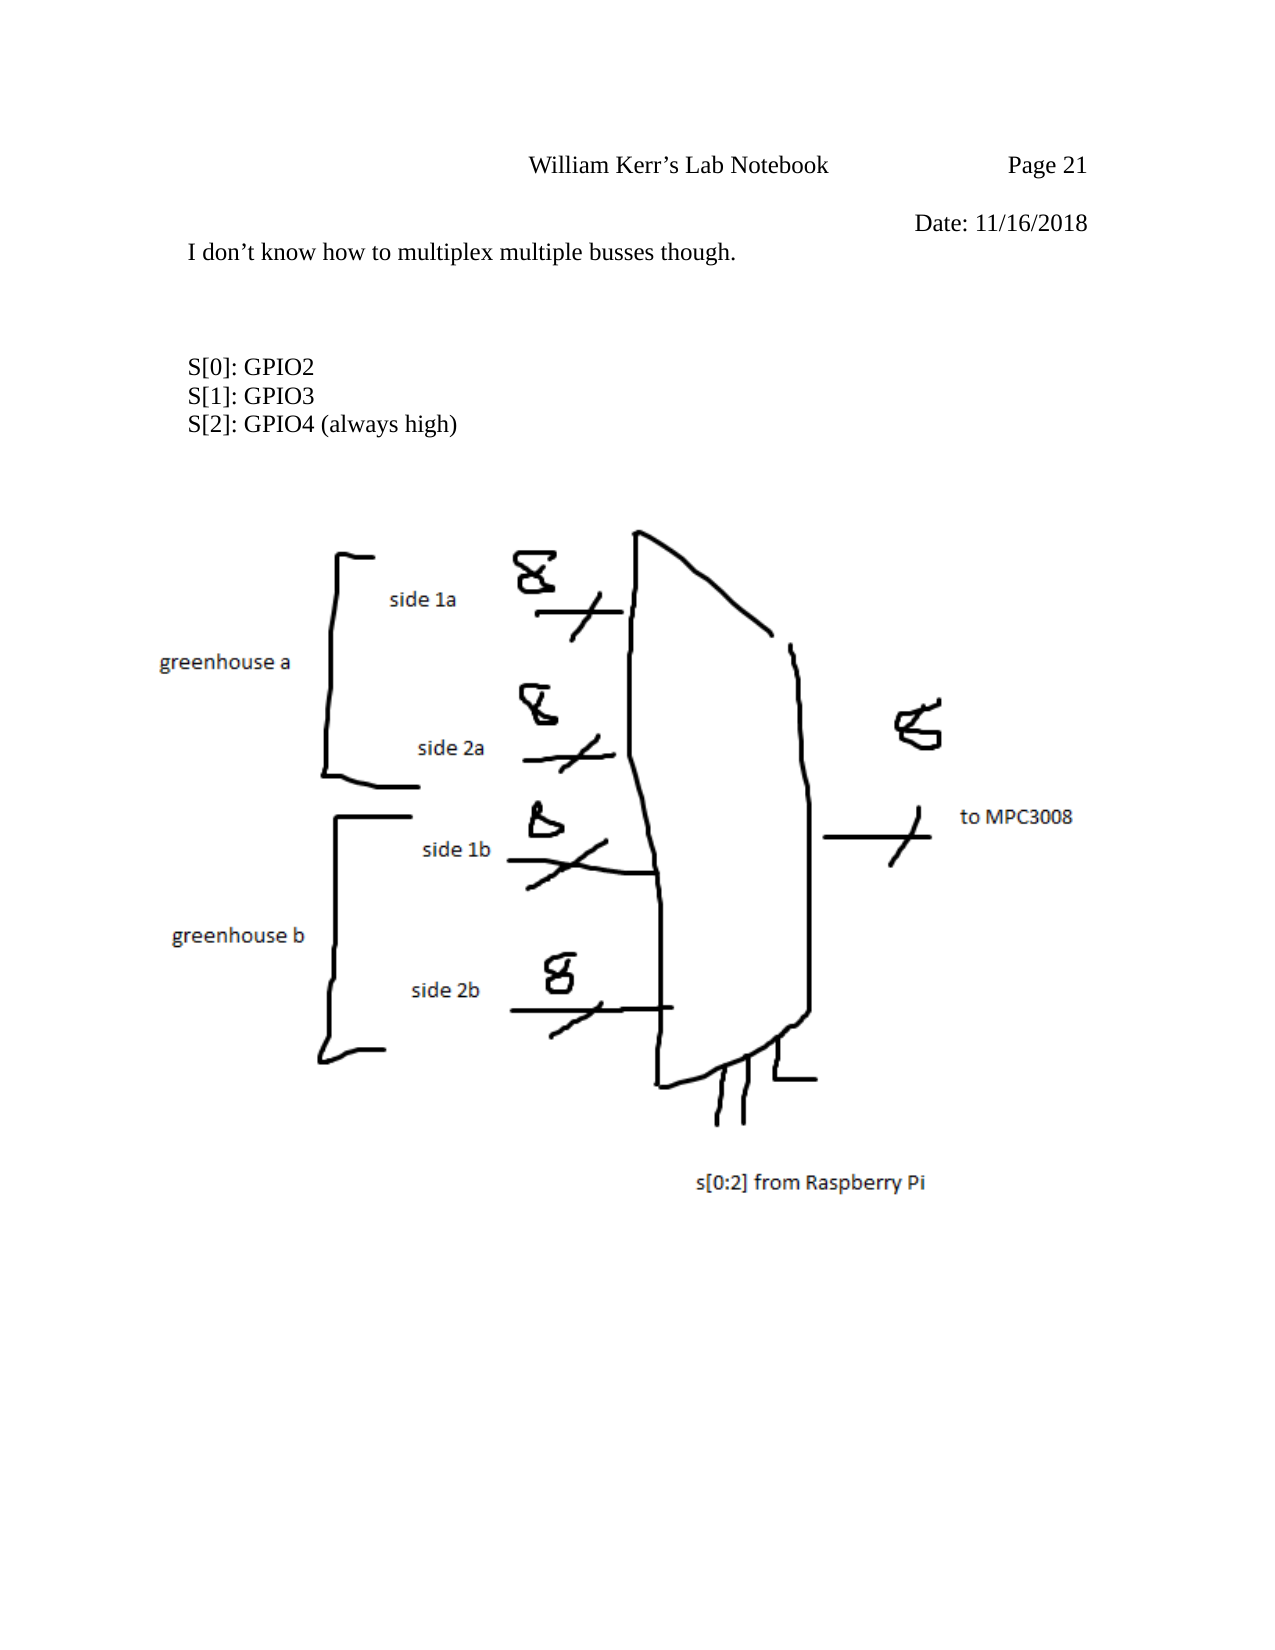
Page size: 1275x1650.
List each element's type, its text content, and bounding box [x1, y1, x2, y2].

text S[0]: GPIO2 [187, 352, 1087, 381]
text I don’t know how to multiplex multiple busses though. [187, 237, 1087, 266]
text S[2]: GPIO4 (always high) [187, 409, 1087, 438]
picture [127, 438, 1148, 1318]
text Date: 11/16/2018 [187, 208, 1087, 237]
text S[1]: GPIO3 [187, 381, 1087, 409]
